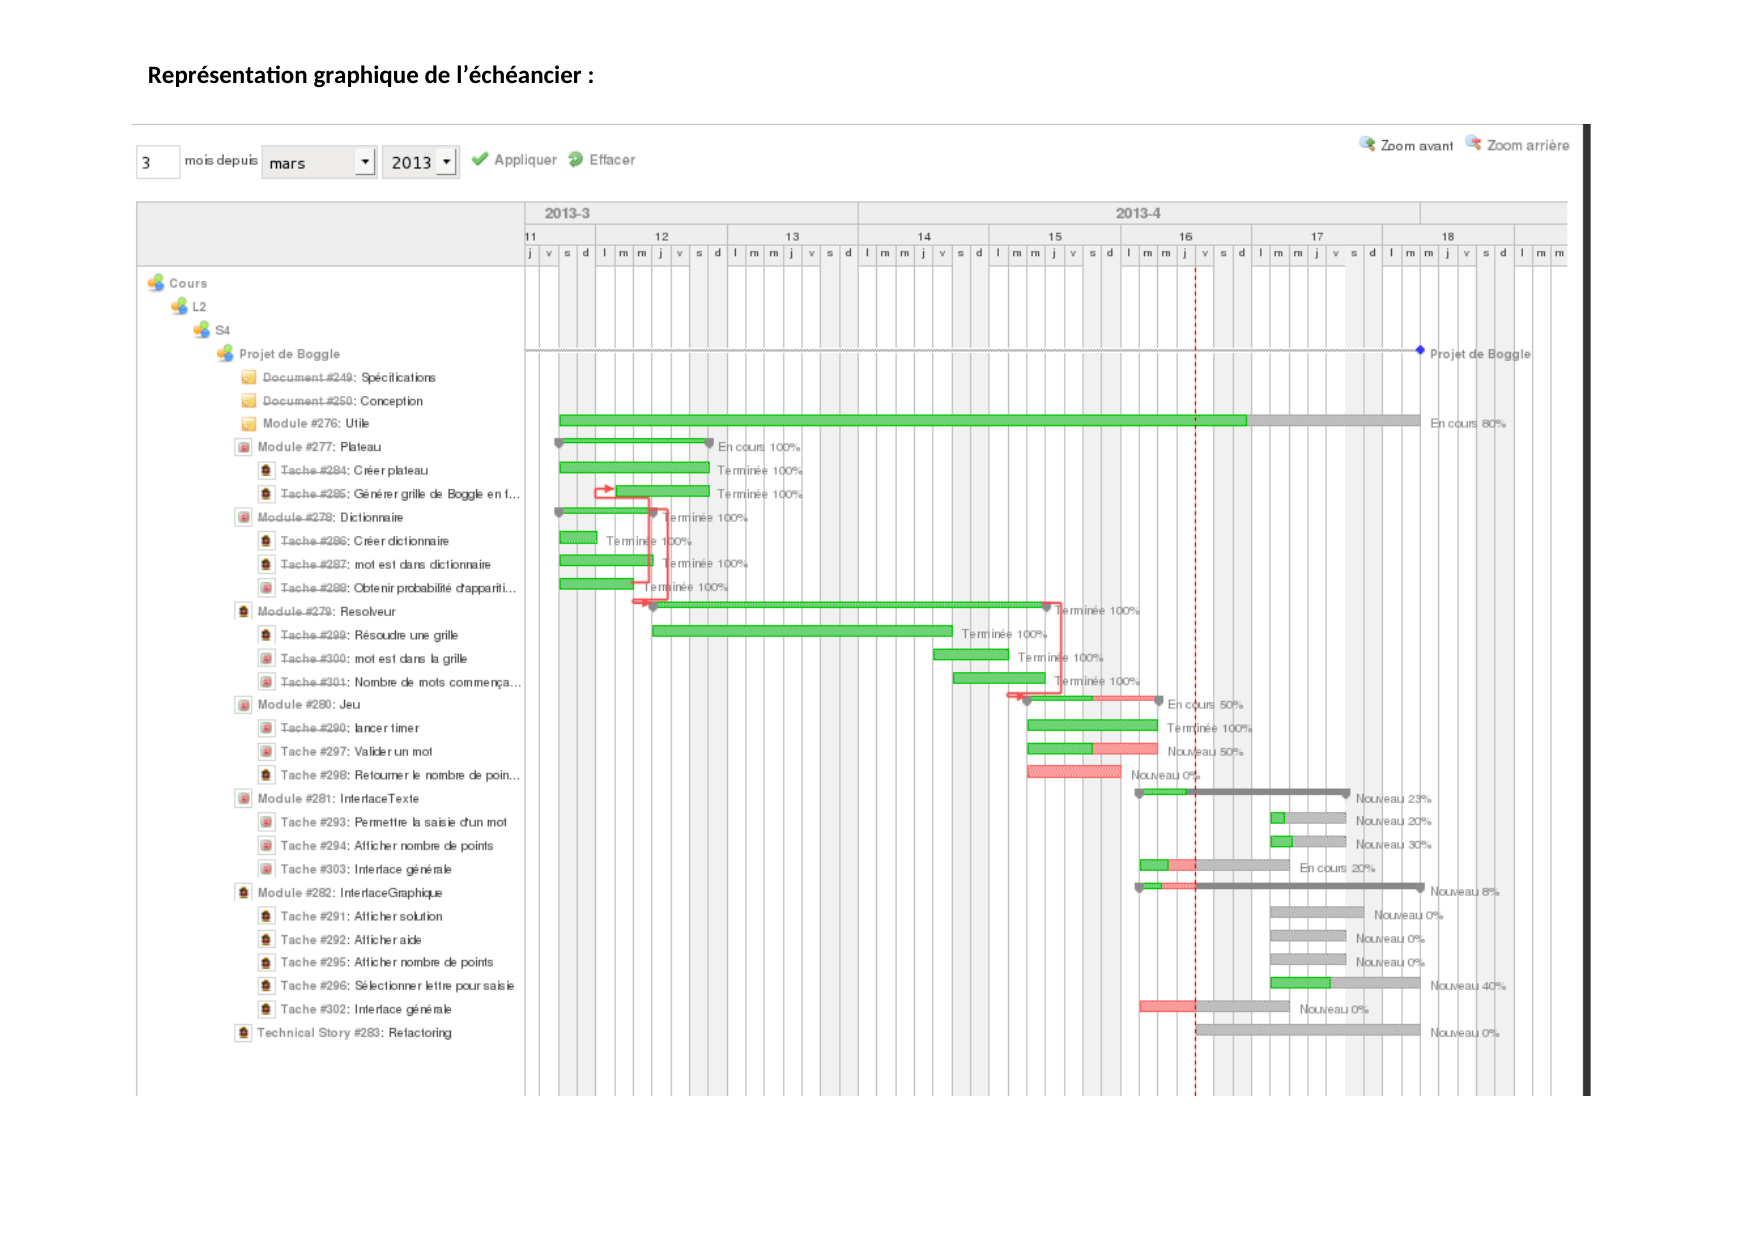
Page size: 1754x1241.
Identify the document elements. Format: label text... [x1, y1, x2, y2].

picture [132, 124, 1591, 1096]
text Représentation graphique de l’échéancier : [148, 59, 1606, 90]
